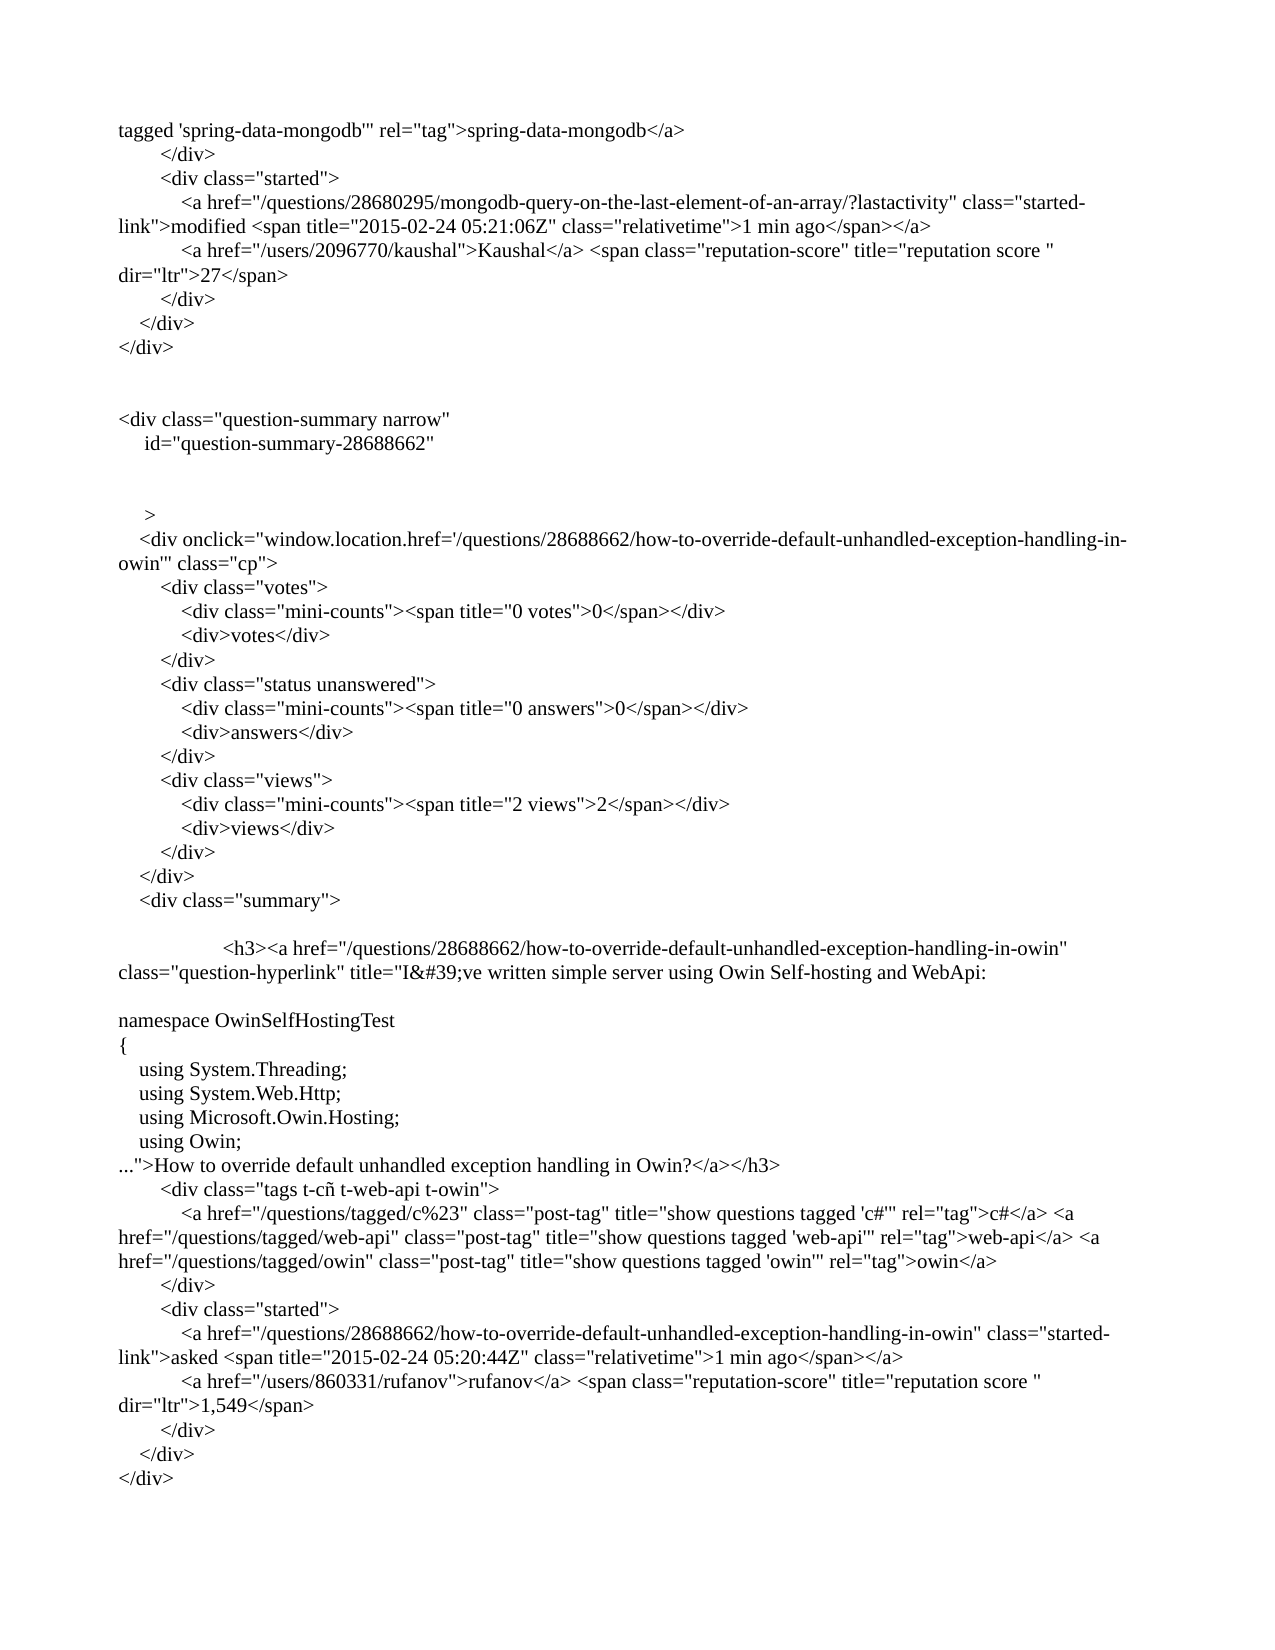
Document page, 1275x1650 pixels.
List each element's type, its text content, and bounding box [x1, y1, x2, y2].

text > [118, 503, 1157, 527]
text using Microsoft.Owin.Hosting; [118, 1105, 1157, 1129]
text </div> [118, 311, 1157, 335]
text </div> [118, 744, 1157, 768]
text <div class="summary"> [118, 888, 1157, 912]
text <a href="/users/2096770/kaushal">Kaushal</a> <span class="reputation-score" title="reputation score " dir="ltr">27</span> [118, 238, 1157, 287]
text <div class="started"> [118, 166, 1157, 190]
text <div>answers</div> [118, 720, 1157, 744]
text <a href="/questions/28680295/mongodb-query-on-the-last-element-of-an-array/?lastactivity" class="started-link">modified <span title="2015-02-24 05:21:06Z" class="relativetime">1 min ago</span></a> [118, 190, 1157, 238]
text <div class="question-summary narrow" [118, 407, 1157, 431]
text </div> [118, 142, 1157, 166]
text </div> [118, 287, 1157, 311]
text <div class="mini-counts"><span title="0 votes">0</span></div> [118, 599, 1157, 623]
text </div> [118, 647, 1157, 672]
text </div> [118, 1442, 1157, 1466]
text { [118, 1032, 1157, 1057]
text tagged 'spring-data-mongodb'" rel="tag">spring-data-mongodb</a> [118, 118, 1157, 142]
text </div> [118, 1466, 1157, 1490]
text namespace OwinSelfHostingTest [118, 1008, 1157, 1032]
text using System.Web.Http; [118, 1081, 1157, 1105]
text ...">How to override default unhandled exception handling in Owin?</a></h3> [118, 1153, 1157, 1177]
text <div class="tags t-cñ t-web-api t-owin"> [118, 1177, 1157, 1201]
text <div class="mini-counts"><span title="2 views">2</span></div> [118, 792, 1157, 816]
text <div class="started"> [118, 1297, 1157, 1321]
text using Owin; [118, 1129, 1157, 1153]
text </div> [118, 864, 1157, 888]
text </div> [118, 1273, 1157, 1297]
text <div class="status unanswered"> [118, 672, 1157, 696]
text using System.Threading; [118, 1057, 1157, 1081]
text <div class="mini-counts"><span title="0 answers">0</span></div> [118, 696, 1157, 720]
text <div class="views"> [118, 768, 1157, 792]
text id="question-summary-28688662" [118, 431, 1157, 455]
text <div>votes</div> [118, 623, 1157, 647]
text <div onclick="window.location.href='/questions/28688662/how-to-override-default-unhandled-exception-handling-in-owin'" class="cp"> [118, 527, 1157, 575]
text </div> [118, 1417, 1157, 1442]
text <div class="votes"> [118, 575, 1157, 599]
text <a href="/questions/tagged/c%23" class="post-tag" title="show questions tagged 'c#'" rel="tag">c#</a> <a href="/questions/tagged/web-api" class="post-tag" title="show questions tagged 'web-api'" rel="tag">web-api</a> <a href="/questions/tagged/owin" class="post-tag" title="show questions tagged 'owin'" rel="tag">owin</a> [118, 1201, 1157, 1273]
text </div> [118, 840, 1157, 864]
text <h3><a href="/questions/28688662/how-to-override-default-unhandled-exception-handling-in-owin" class="question-hyperlink" title="I&#39;ve written simple server using Owin Self-hosting and WebApi: [118, 936, 1157, 984]
text </div> [118, 335, 1157, 359]
text <a href="/questions/28688662/how-to-override-default-unhandled-exception-handling-in-owin" class="started-link">asked <span title="2015-02-24 05:20:44Z" class="relativetime">1 min ago</span></a> [118, 1321, 1157, 1369]
text <div>views</div> [118, 816, 1157, 840]
text <a href="/users/860331/rufanov">rufanov</a> <span class="reputation-score" title="reputation score " dir="ltr">1,549</span> [118, 1369, 1157, 1417]
